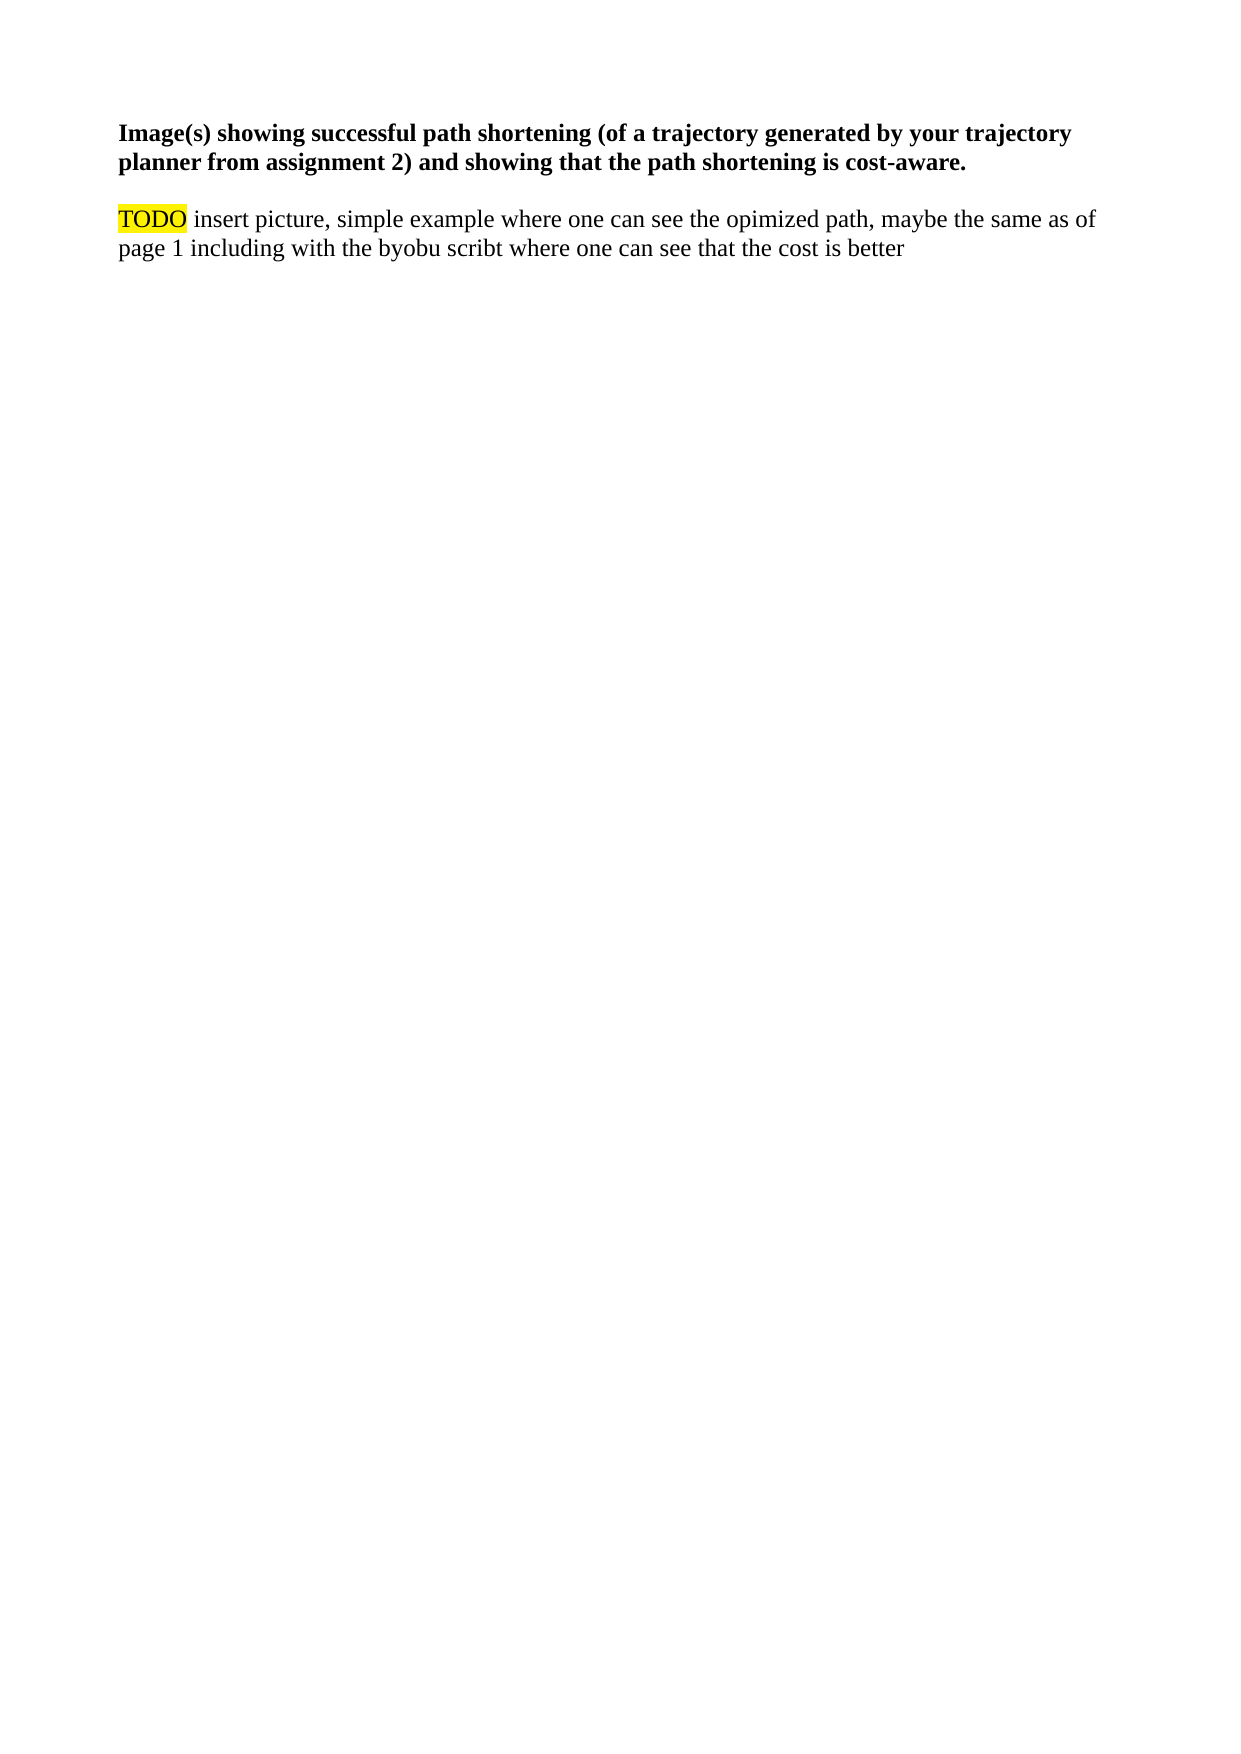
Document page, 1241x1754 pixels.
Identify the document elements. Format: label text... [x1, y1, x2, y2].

text planner from assignment 2) and showing that the path shortening is cost-aware. [118, 147, 1122, 176]
text Image(s) showing successful path shortening (of a trajectory generated by your trajectory [118, 118, 1122, 147]
text TODO insert picture, simple example where one can see the opimized path, maybe the same as of page 1 including with the byobu scribt where one can see that the cost is better [118, 204, 1122, 262]
